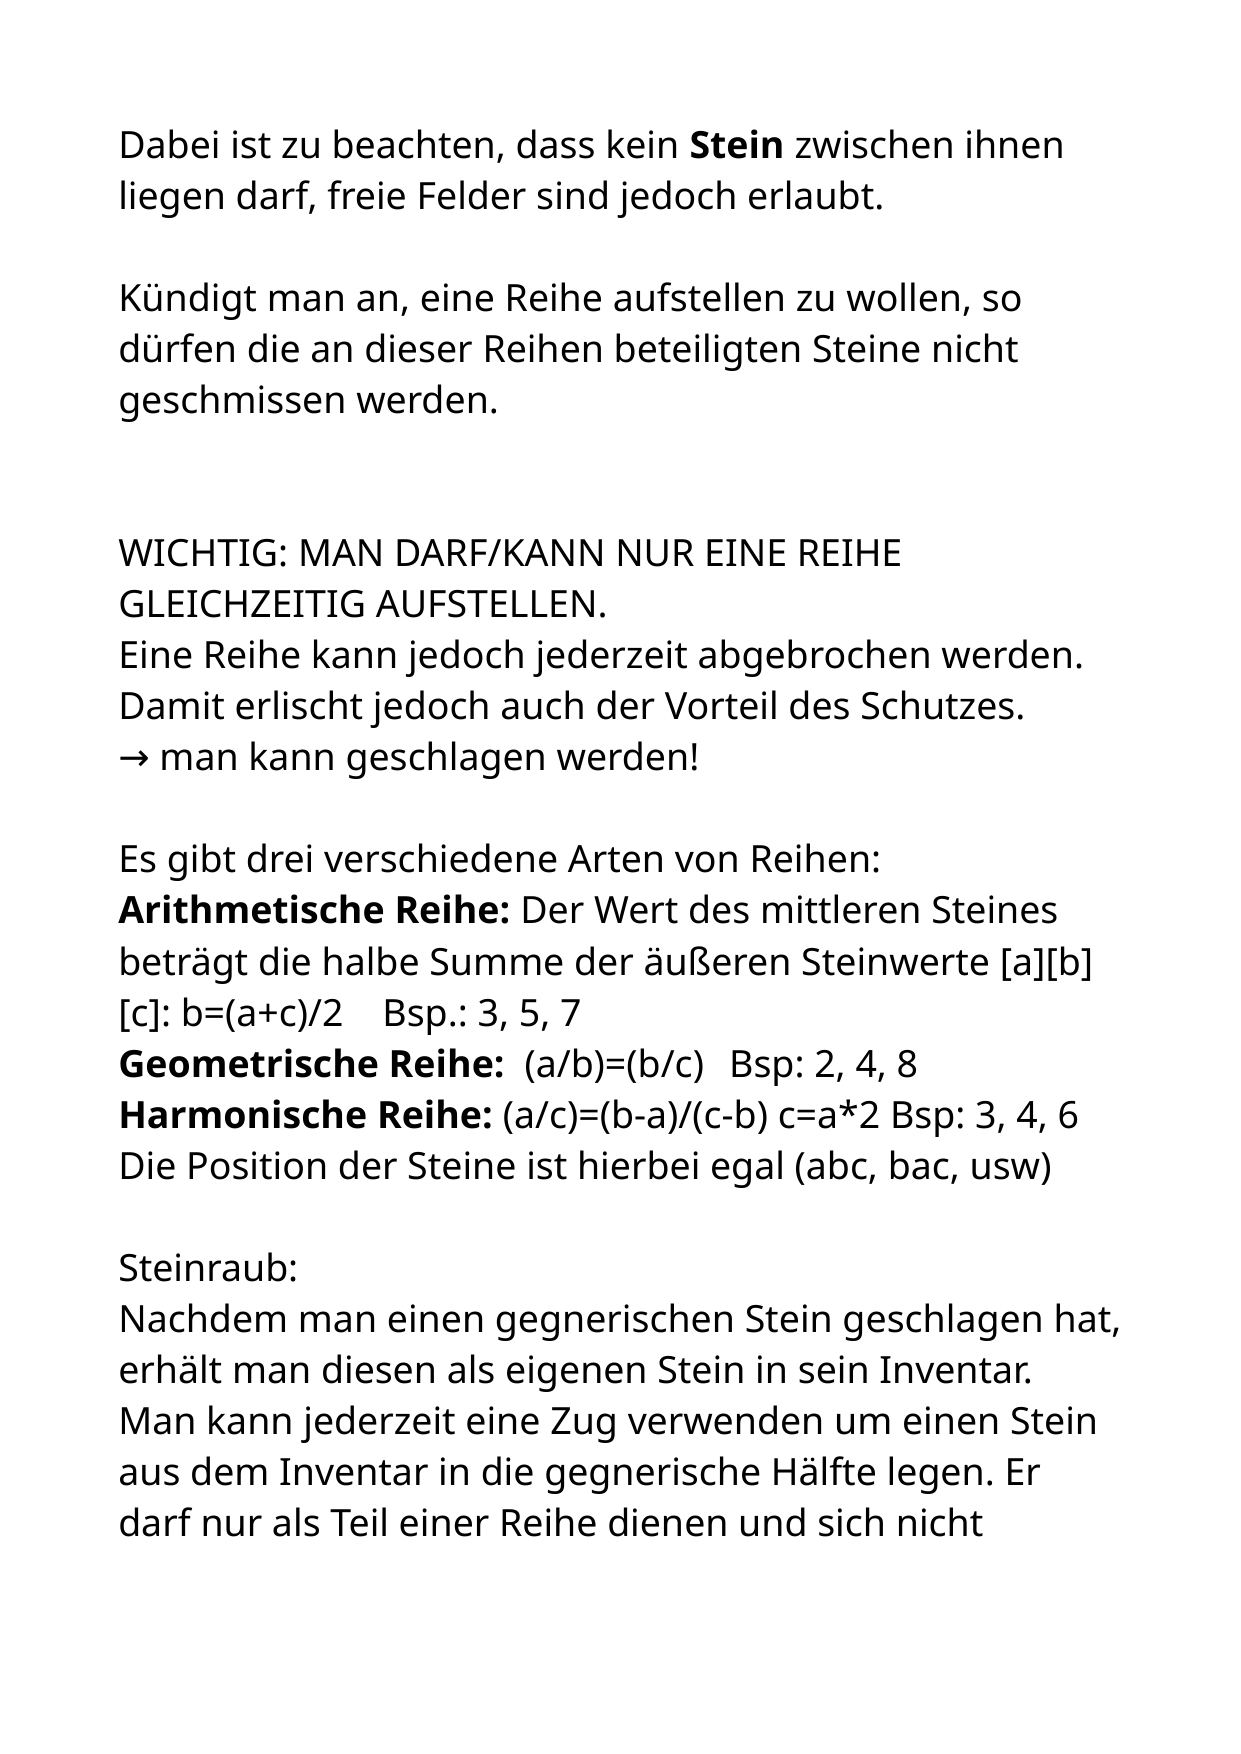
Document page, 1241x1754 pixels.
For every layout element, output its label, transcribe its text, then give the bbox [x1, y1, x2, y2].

text Geometrische Reihe: (a/b)=(b/c) Bsp: 2, 4, 8 [118, 1037, 1122, 1088]
text Arithmetische Reihe: Der Wert des mittleren Steines beträgt die halbe Summe der äußeren Steinwerte [a][b][c]: b=(a+c)/2 Bsp.: 3, 5, 7 [118, 884, 1122, 1037]
text Die Position der Steine ist hierbei egal (abc, bac, usw) [118, 1139, 1122, 1190]
text WICHTIG: MAN DARF/KANN NUR EINE REIHE GLEICHZEITIG AUFSTELLEN. [118, 526, 1122, 628]
text Steinraub: [118, 1241, 1122, 1292]
text Eine Reihe kann jedoch jederzeit abgebrochen werden. [118, 628, 1122, 679]
text Kündigt man an, eine Reihe aufstellen zu wollen, so dürfen die an dieser Reihen beteiligten Steine nicht geschmissen werden. [118, 271, 1122, 424]
text Man kann jederzeit eine Zug verwenden um einen Stein aus dem Inventar in die gegnerische Hälfte legen. Er darf nur als Teil einer Reihe dienen und sich nicht [118, 1394, 1122, 1547]
text Damit erlischt jedoch auch der Vorteil des Schutzes. [118, 679, 1122, 731]
text Nachdem man einen gegnerischen Stein geschlagen hat, erhält man diesen als eigenen Stein in sein Inventar. [118, 1292, 1122, 1394]
text → man kann geschlagen werden! [118, 731, 1122, 782]
text Es gibt drei verschiedene Arten von Reihen: [118, 833, 1122, 884]
text Dabei ist zu beachten, dass kein Stein zwischen ihnen liegen darf, freie Felder sind jedoch erlaubt. [118, 118, 1122, 220]
text Harmonische Reihe: (a/c)=(b-a)/(c-b) c=a*2 Bsp: 3, 4, 6 [118, 1088, 1122, 1139]
